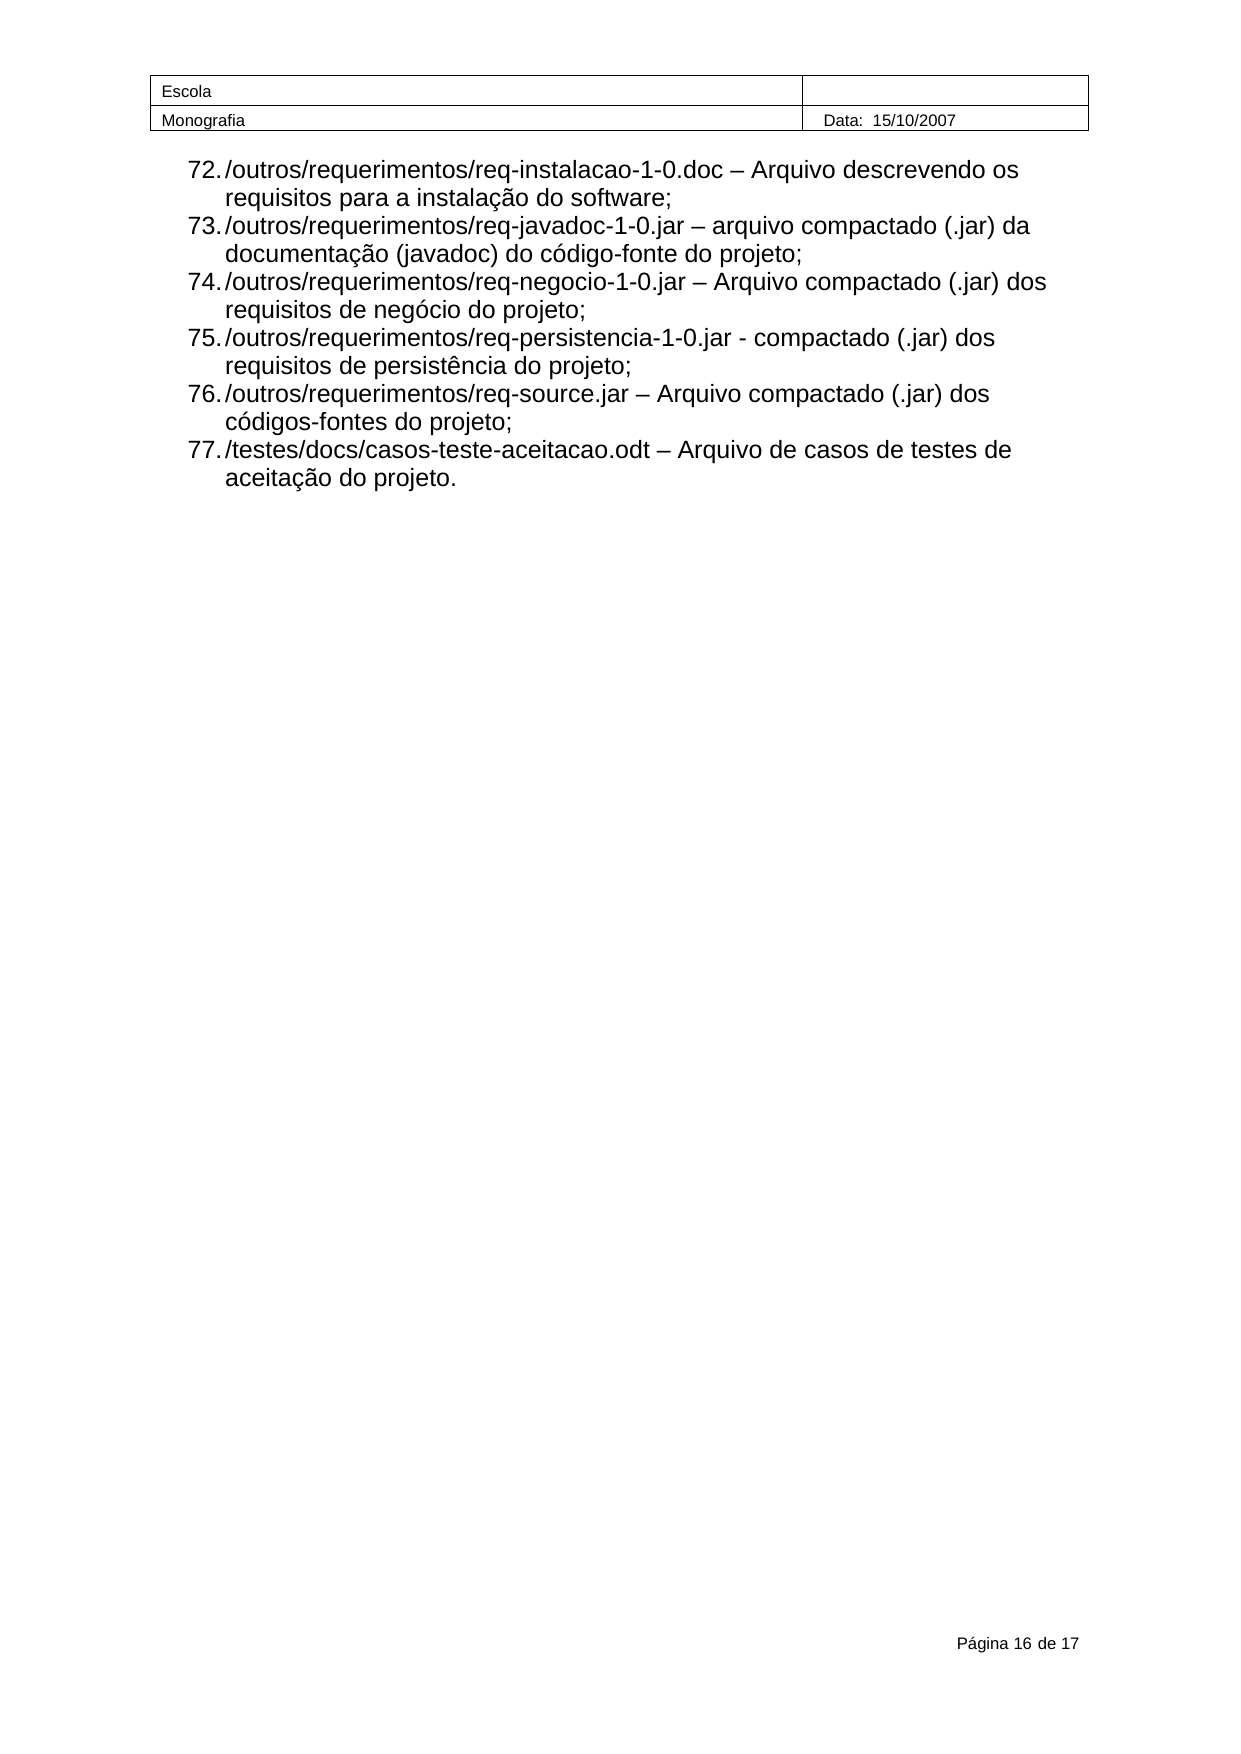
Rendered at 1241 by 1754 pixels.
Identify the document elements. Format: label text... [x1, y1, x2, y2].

list /outros/requerimentos/req-instalacao-1-0.doc – Arquivo descrevendo os requisitos para a instalação do software; [187, 156, 1090, 212]
list /outros/requerimentos/req-negocio-1-0.jar – Arquivo compactado (.jar) dos requisitos de negócio do projeto; [187, 268, 1090, 324]
list /testes/docs/casos-teste-aceitacao.odt – Arquivo de casos de testes de aceitação do projeto. [187, 435, 1090, 491]
list /outros/requerimentos/req-javadoc-1-0.jar – arquivo compactado (.jar) da documentação (javadoc) do código-fonte do projeto; [187, 212, 1090, 268]
list /outros/requerimentos/req-persistencia-1-0.jar - compactado (.jar) dos requisitos de persistência do projeto; [187, 324, 1090, 379]
list /outros/requerimentos/req-source.jar – Arquivo compactado (.jar) dos códigos-fontes do projeto; [187, 379, 1090, 435]
